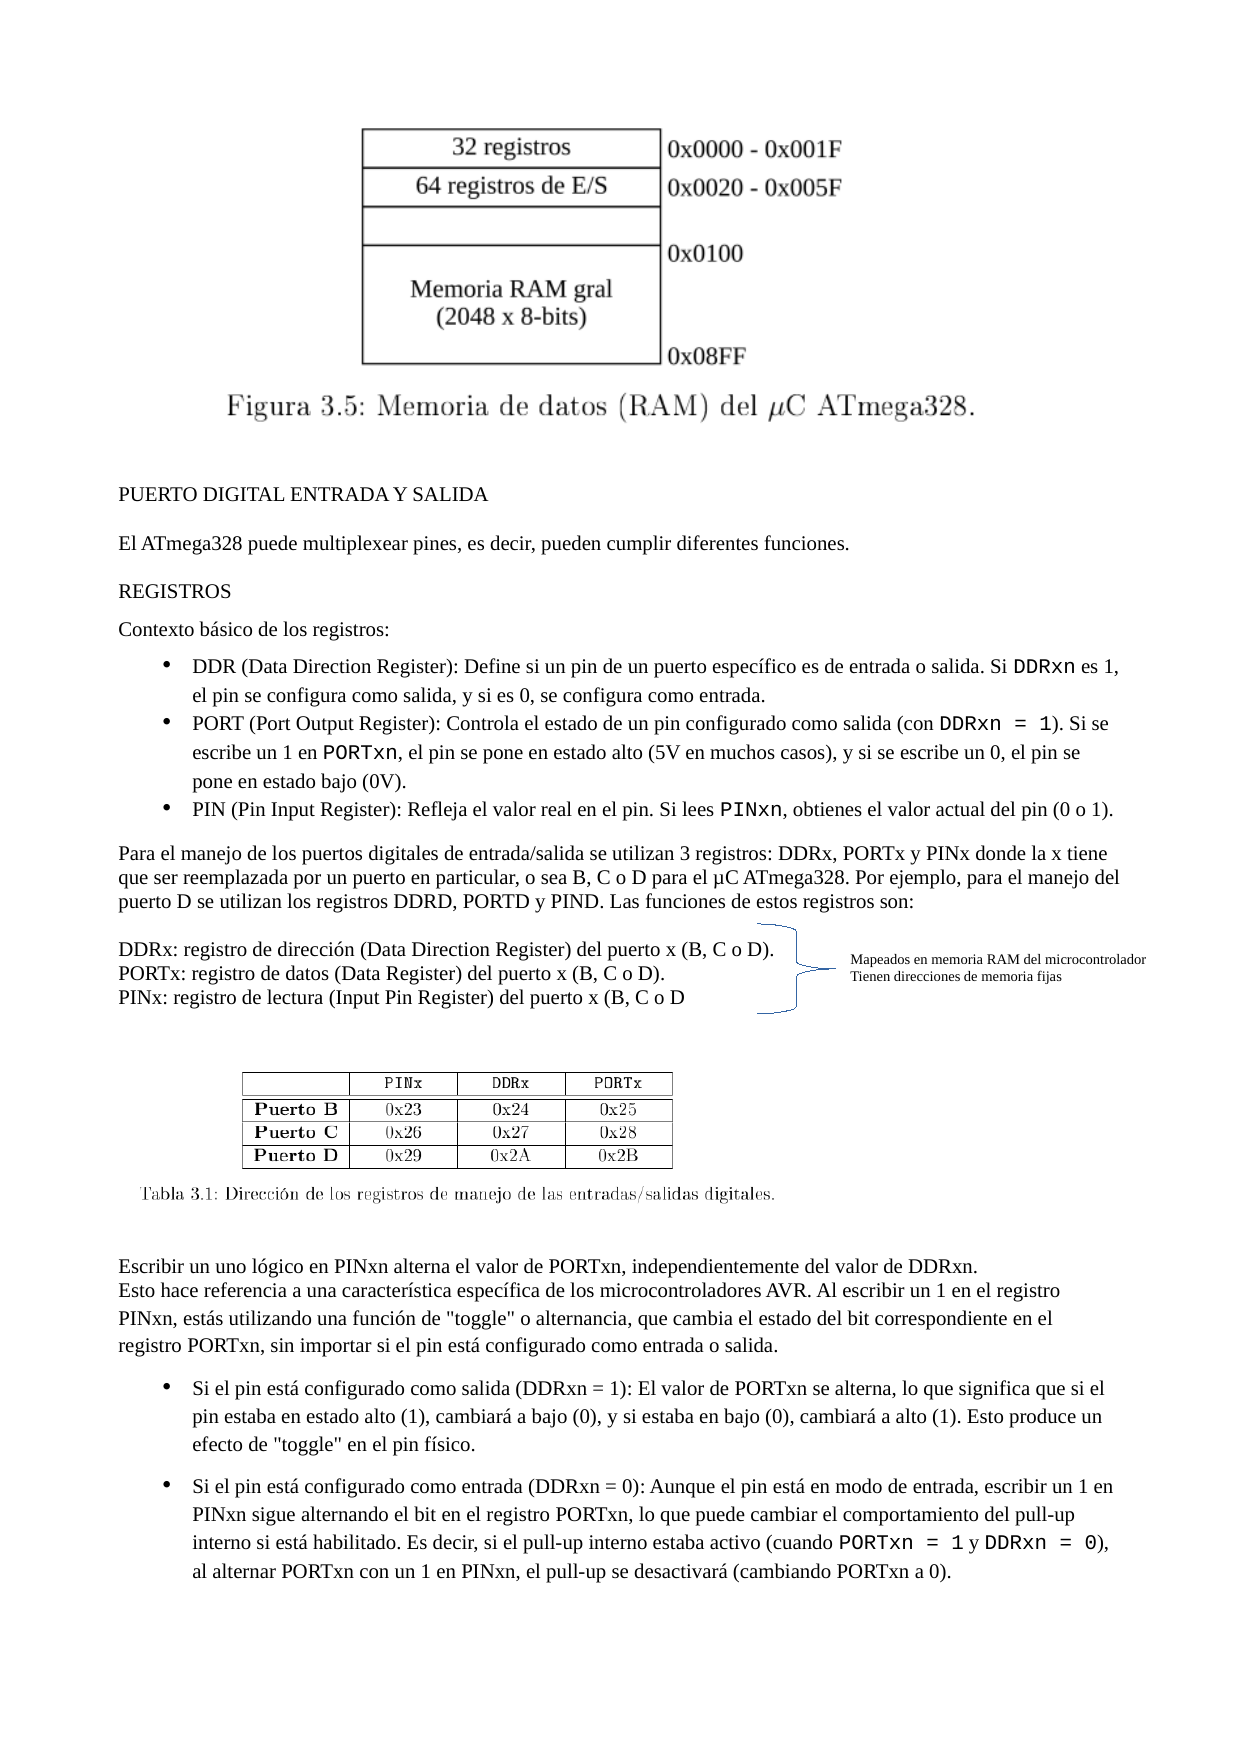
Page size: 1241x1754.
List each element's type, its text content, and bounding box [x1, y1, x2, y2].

list Si el pin está configurado como salida (DDRxn = 1): El valor de PORTxn se alterna, lo que significa que si el pin estaba en estado alto (1), cambiará a bajo (0), y si estaba en bajo (0), cambiará a alto (1). Esto produce un efecto de "toggle" en el pin físico. [162, 1376, 1122, 1456]
text DDRx: registro de dirección (Data Direction Register) del puerto x (B, C o D). [118, 937, 796, 961]
list PORT (Port Output Register): Controla el estado de un pin configurado como salida (con DDRxn = 1). Si se escribe un 1 en PORTxn, el pin se pone en estado alto (5V en muchos casos), y si se escribe un 0, el pin se pone en estado bajo (0V). [162, 711, 1122, 793]
text El ATmega328 puede multiplexear pines, es decir, pueden cumplir diferentes funciones. [118, 530, 1122, 554]
list DDR (Data Direction Register): Define si un pin de un puerto específico es de entrada o salida. Si DDRxn es 1, el pin se configura como salida, y si es 0, se configura como entrada. [162, 654, 1122, 707]
text Escribir un uno lógico en PINxn alterna el valor de PORTxn, independientemente del valor de DDRxn. [118, 1254, 1122, 1278]
text Esto hace referencia a una característica específica de los microcontroladores AVR. Al escribir un 1 en el registro PINxn, estás utilizando una función de "toggle" o alternancia, que cambia el estado del bit correspondiente en el registro PORTxn, sin importar si el pin está configurado como entrada o salida. [118, 1278, 1122, 1357]
text DDRx: registro de dirección (Data Direction Register) del puerto x (B, C o D). [797, 937, 1122, 961]
picture [209, 118, 1031, 435]
text Para el manejo de los puertos digitales de entrada/salida se utilizan 3 registros: DDRx, PORTx y PINx donde la x tiene que ser reemplazada por un puerto en particular, o sea B, C o D para el µC ATmega328. Por ejemplo, para el manejo del puerto D se utilizan los registros DDRD, PORTD y PIND. Las funciones de estos registros son: [118, 841, 1122, 913]
picture [119, 1057, 796, 1221]
text PORTx: registro de datos (Data Register) del puerto x (B, C o D). [118, 961, 1122, 985]
text PUERTO DIGITAL ENTRADA Y SALIDA [118, 482, 1122, 506]
subtitle Contexto básico de los registros: [118, 617, 1122, 641]
text PINx: registro de lectura (Input Pin Register) del puerto x (B, C o D [118, 985, 1122, 1009]
text REGISTROS [118, 578, 1122, 603]
list Si el pin está configurado como entrada (DDRxn = 0): Aunque el pin está en modo de entrada, escribir un 1 en PINxn sigue alternando el bit en el registro PORTxn, lo que puede cambiar el comportamiento del pull-up interno si está habilitado. Es decir, si el pull-up interno estaba activo (cuando PORTxn = 1 y DDRxn = 0), al alternar PORTxn con un 1 en PINxn, el pull-up se desactivará (cambiando PORTxn a 0). [162, 1474, 1122, 1583]
list PIN (Pin Input Register): Refleja el valor real en el pin. Si lees PINxn, obtienes el valor actual del pin (0 o 1). [162, 797, 1122, 822]
